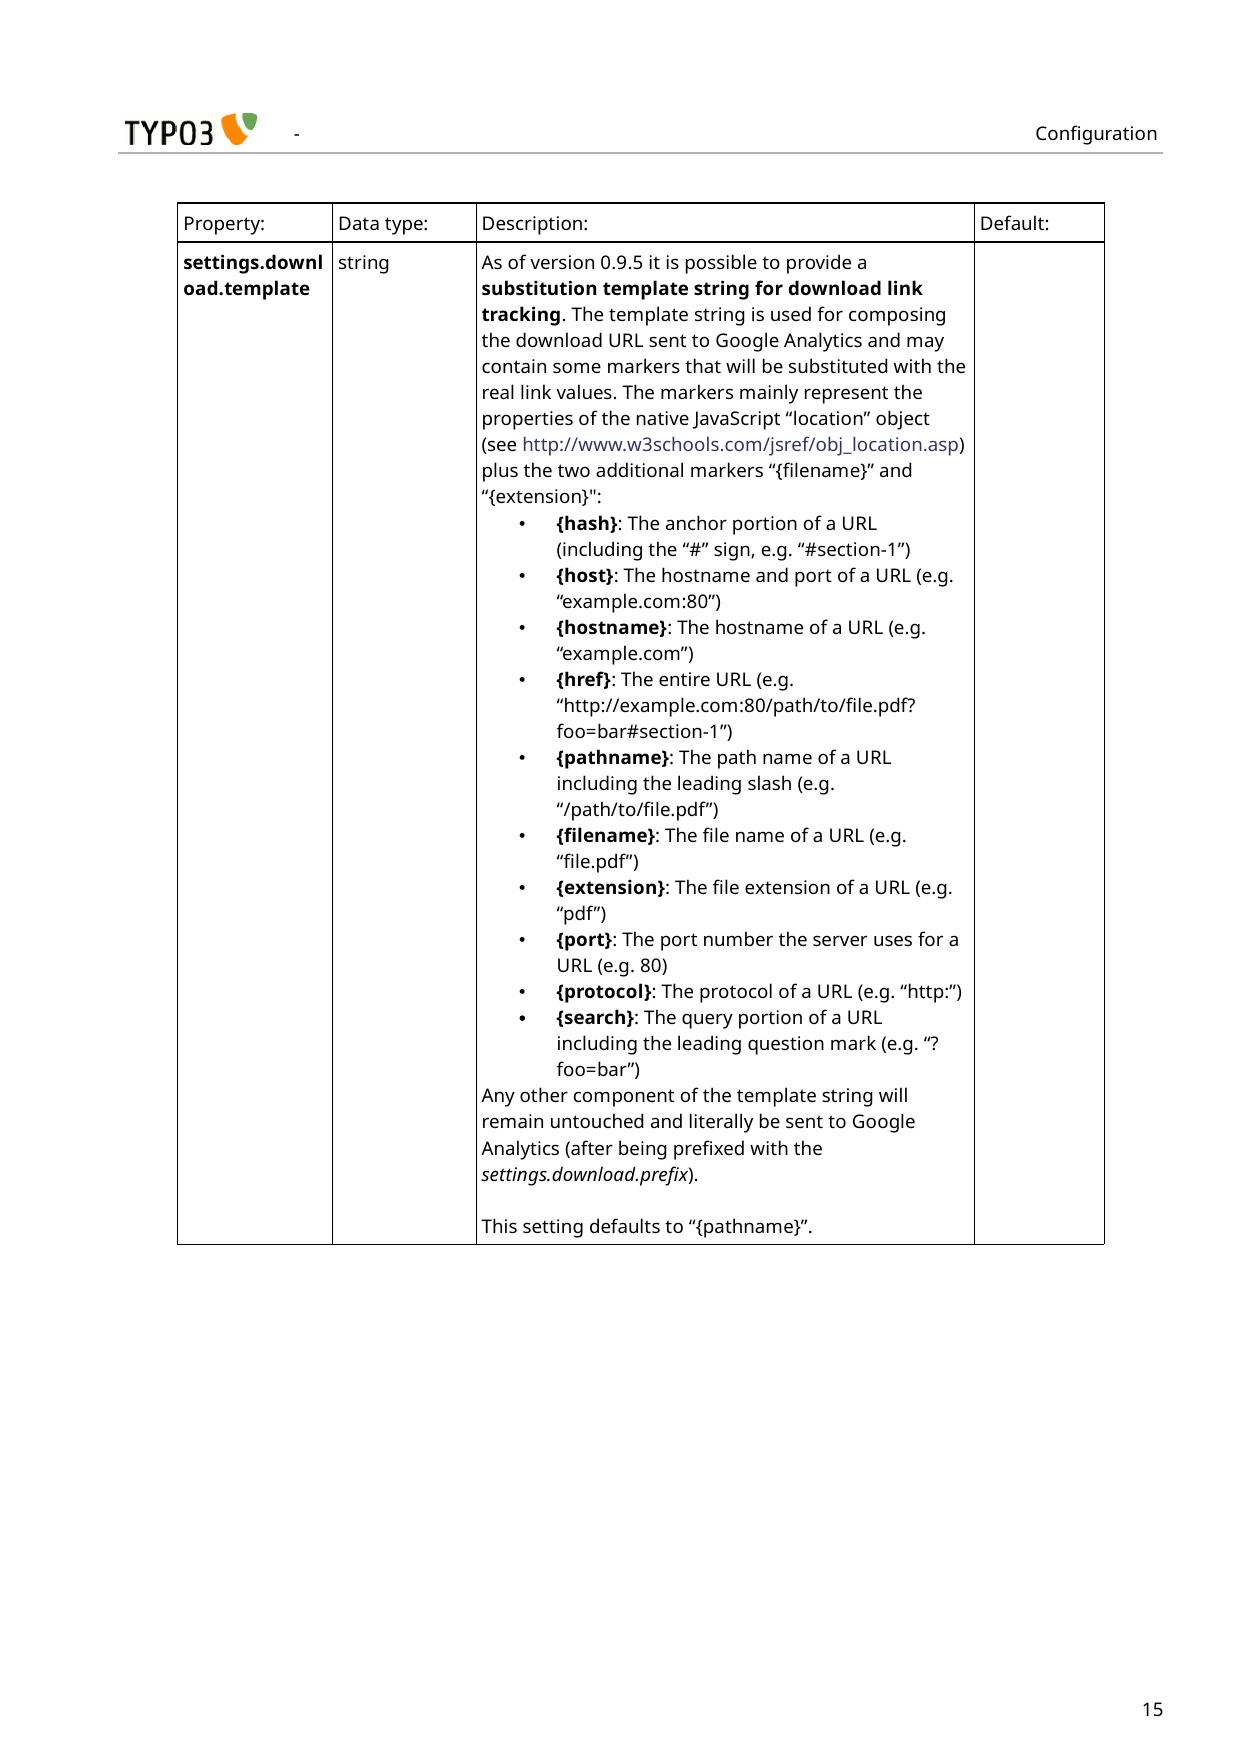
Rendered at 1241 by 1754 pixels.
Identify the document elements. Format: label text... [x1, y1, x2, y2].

table_header Description: [477, 204, 974, 241]
picture [124, 112, 260, 145]
table_cell settings.download.template [178, 243, 332, 1244]
table_header Default: [975, 204, 1104, 241]
table_cell string [333, 243, 476, 1244]
table_cell As of version 0.9.5 it is possible to provide a substitution template string for download link tracking. The template string is used for composing the download URL sent to Google Analytics and may contain some markers that will be substituted with the real link values. The markers mainly represent the properties of the native JavaScript “location” object (see http://www.w3schools.com/jsref/obj_location.asp) plus the two additional markers “{filename}” and “{extension}": {hash}: The anchor portion of a URL (including the “#” sign, e.g. “#section-1”) {host}: The hostname and port of a URL (e.g. “example.com:80”) {hostname}: The hostname of a URL (e.g. “example.com”) {href}: The entire URL (e.g. “http://example.com:80/path/to/file.pdf?foo=bar#section-1”) {pathname}: The path name of a URL including the leading slash (e.g. “/path/to/file.pdf”) {filename}: The file name of a URL (e.g. “file.pdf”) {extension}: The file extension of a URL (e.g. “pdf”) {port}: The port number the server uses for a URL (e.g. 80) {protocol}: The protocol of a URL (e.g. “http:”) {search}: The query portion of a URL including the leading question mark (e.g. “?foo=bar”) Any other component of the template string will remain untouched and literally be sent to Google Analytics (after being prefixed with the settings.download.prefix). This setting defaults to “{pathname}”. [477, 243, 974, 1244]
table_header Data type: [333, 204, 476, 241]
table_cell [975, 243, 1104, 1244]
table_header Property: [178, 204, 332, 241]
